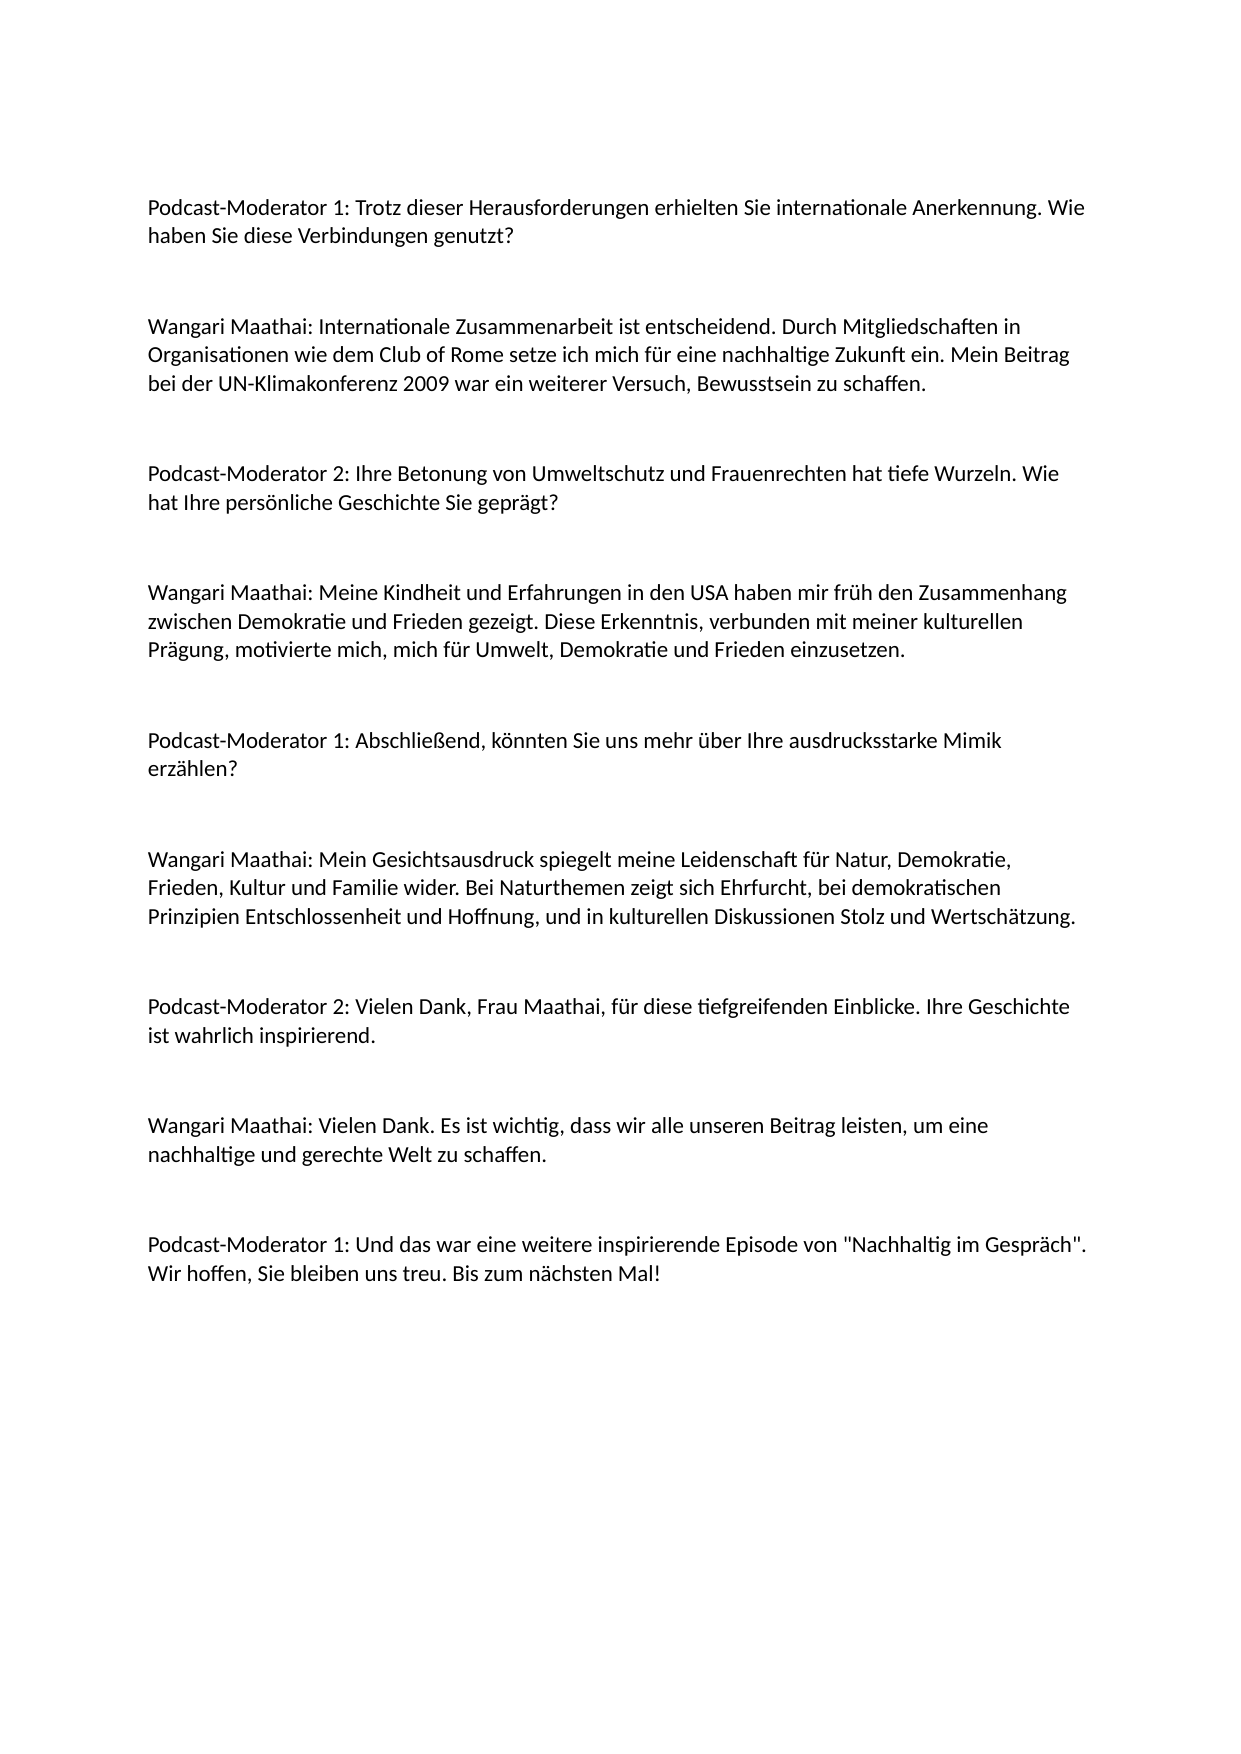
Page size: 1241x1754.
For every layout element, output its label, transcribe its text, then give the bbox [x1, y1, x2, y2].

text Wangari Maathai: Meine Kindheit und Erfahrungen in den USA haben mir früh den Zusammenhang zwischen Demokratie und Frieden gezeigt. Diese Erkenntnis, verbunden mit meiner kulturellen Prägung, motivierte mich, mich für Umwelt, Demokratie und Frieden einzusetzen. [148, 578, 1093, 663]
text Wangari Maathai: Mein Gesichtsausdruck spiegelt meine Leidenschaft für Natur, Demokratie, Frieden, Kultur und Familie wider. Bei Naturthemen zeigt sich Ehrfurcht, bei demokratischen Prinzipien Entschlossenheit und Hoffnung, und in kulturellen Diskussionen Stolz und Wertschätzung. [148, 845, 1093, 930]
text Podcast-Moderator 2: Vielen Dank, Frau Maathai, für diese tiefgreifenden Einblicke. Ihre Geschichte ist wahrlich inspirierend. [148, 992, 1093, 1049]
text Podcast-Moderator 2: Ihre Betonung von Umweltschutz und Frauenrechten hat tiefe Wurzeln. Wie hat Ihre persönliche Geschichte Sie geprägt? [148, 459, 1093, 516]
text Wangari Maathai: Vielen Dank. Es ist wichtig, dass wir alle unseren Beitrag leisten, um eine nachhaltige und gerechte Welt zu schaffen. [148, 1111, 1093, 1168]
text Podcast-Moderator 1: Abschließend, könnten Sie uns mehr über Ihre ausdrucksstarke Mimik erzählen? [148, 726, 1093, 782]
text Podcast-Moderator 1: Und das war eine weitere inspirierende Episode von "Nachhaltig im Gespräch". Wir hoffen, Sie bleiben uns treu. Bis zum nächsten Mal! [148, 1230, 1093, 1287]
text Wangari Maathai: Internationale Zusammenarbeit ist entscheidend. Durch Mitgliedschaften in Organisationen wie dem Club of Rome setze ich mich für eine nachhaltige Zukunft ein. Mein Beitrag bei der UN-Klimakonferenz 2009 war ein weiterer Versuch, Bewusstsein zu schaffen. [148, 312, 1093, 397]
text Podcast-Moderator 1: Trotz dieser Herausforderungen erhielten Sie internationale Anerkennung. Wie haben Sie diese Verbindungen genutzt? [148, 193, 1093, 249]
